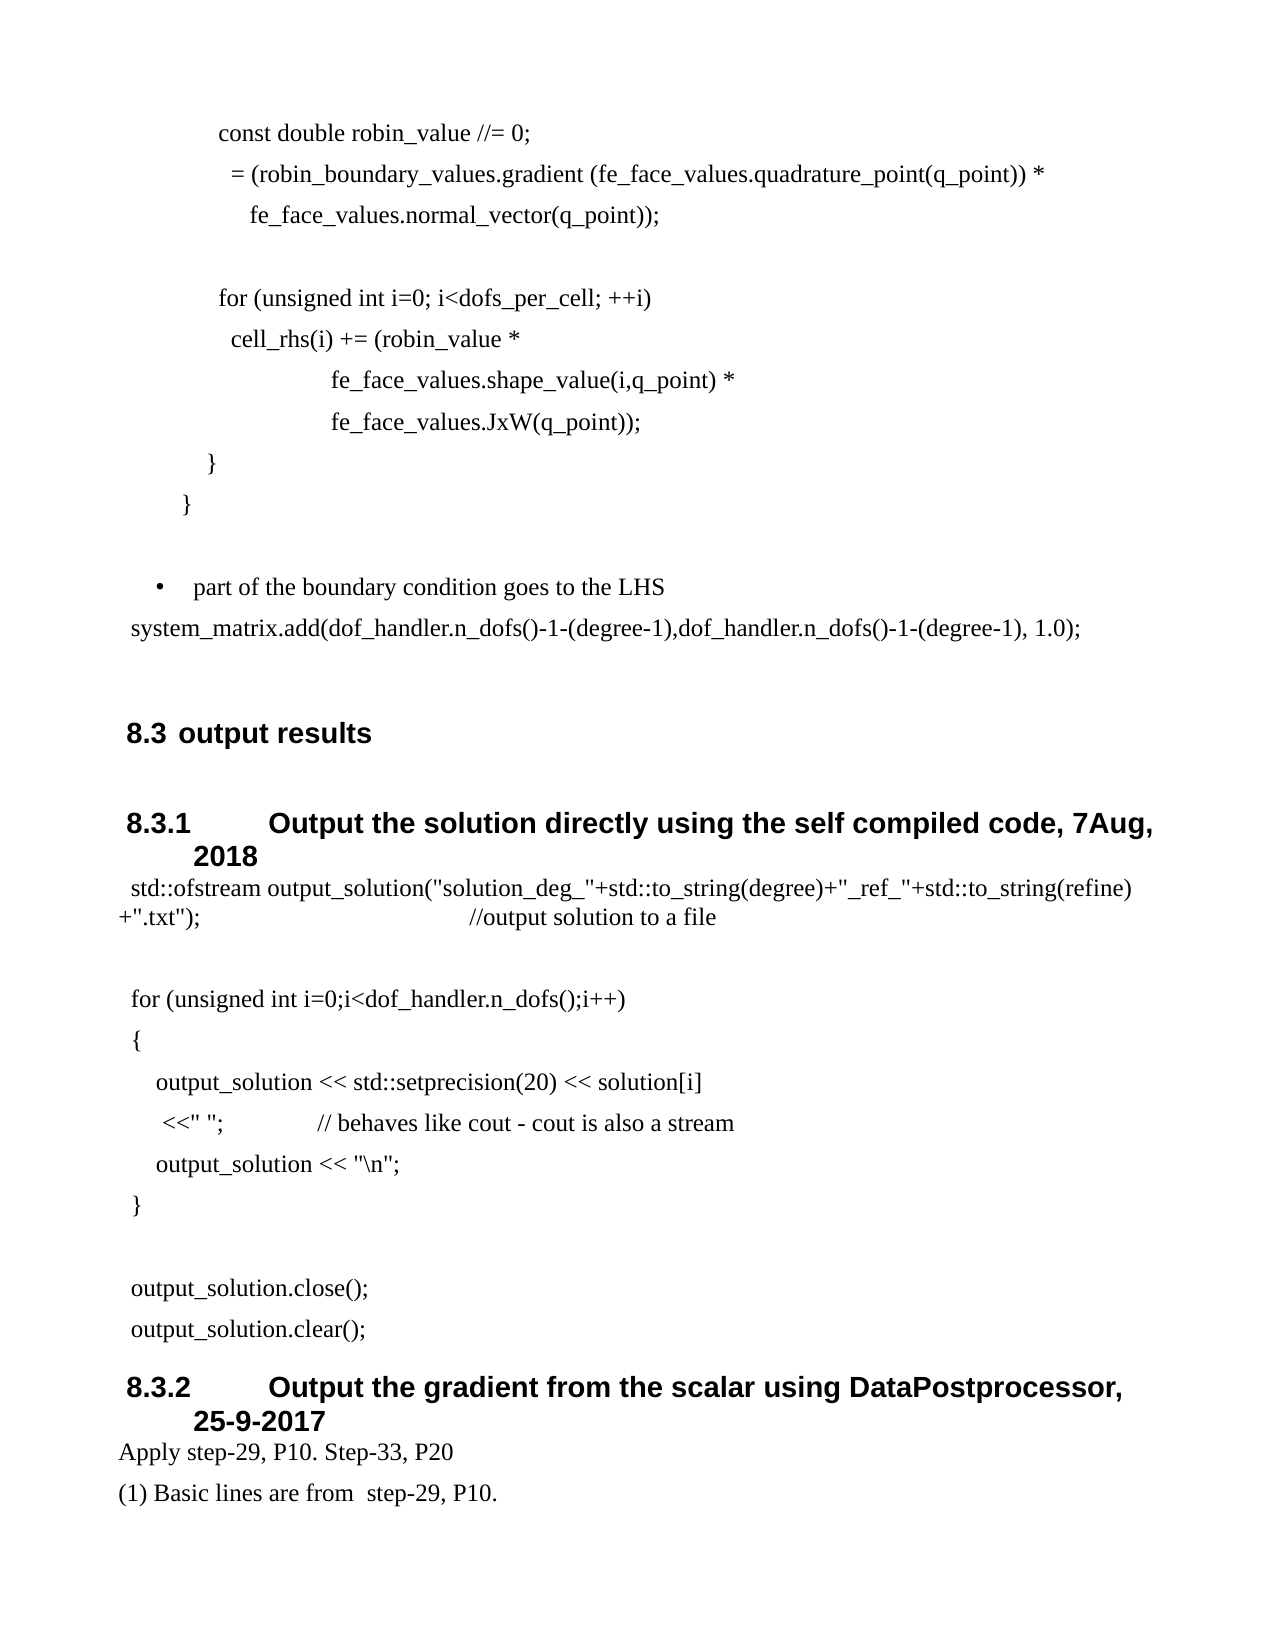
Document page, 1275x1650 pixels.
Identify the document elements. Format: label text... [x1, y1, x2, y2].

subtitle Output the gradient from the scalar using DataPostprocessor, 25-9-2017 [118, 1370, 1157, 1437]
text const double robin_value //= 0; [118, 118, 1157, 147]
text output_solution << "\n"; [118, 1149, 1157, 1178]
text <<" "; // behaves like cout - cout is also a stream [118, 1108, 1157, 1137]
text } [118, 1190, 1157, 1219]
text } [118, 448, 1157, 477]
subtitle output results [118, 716, 1157, 750]
text fe_face_values.shape_value(i,q_point) * [118, 366, 1157, 394]
text std::ofstream output_solution("solution_deg_"+std::to_string(degree)+"_ref_"+std::to_string(refine)+".txt"); //output solution to a file [118, 873, 1157, 930]
text system_matrix.add(dof_handler.n_dofs()-1-(degree-1),dof_handler.n_dofs()-1-(degree-1), 1.0); [118, 613, 1157, 642]
subtitle Output the solution directly using the self compiled code, 7Aug, 2018 [118, 806, 1157, 873]
text = (robin_boundary_values.gradient (fe_face_values.quadrature_point(q_point)) * [118, 159, 1157, 188]
text Apply step-29, P10. Step-33, P20 [118, 1437, 1157, 1466]
text (1) Basic lines are from step-29, P10. [118, 1478, 1157, 1507]
text fe_face_values.normal_vector(q_point)); [118, 201, 1157, 229]
text for (unsigned int i=0; i<dofs_per_cell; ++i) [118, 283, 1157, 312]
list part of the boundary condition goes to the LHS [156, 572, 1157, 601]
text } [118, 489, 1157, 518]
text { [118, 1025, 1157, 1054]
text output_solution.clear(); [118, 1314, 1157, 1343]
text for (unsigned int i=0;i<dof_handler.n_dofs();i++) [118, 984, 1157, 1013]
text output_solution.close(); [118, 1273, 1157, 1302]
text output_solution << std::setprecision(20) << solution[i] [118, 1067, 1157, 1095]
text fe_face_values.JxW(q_point)); [118, 407, 1157, 436]
text cell_rhs(i) += (robin_value * [118, 324, 1157, 353]
